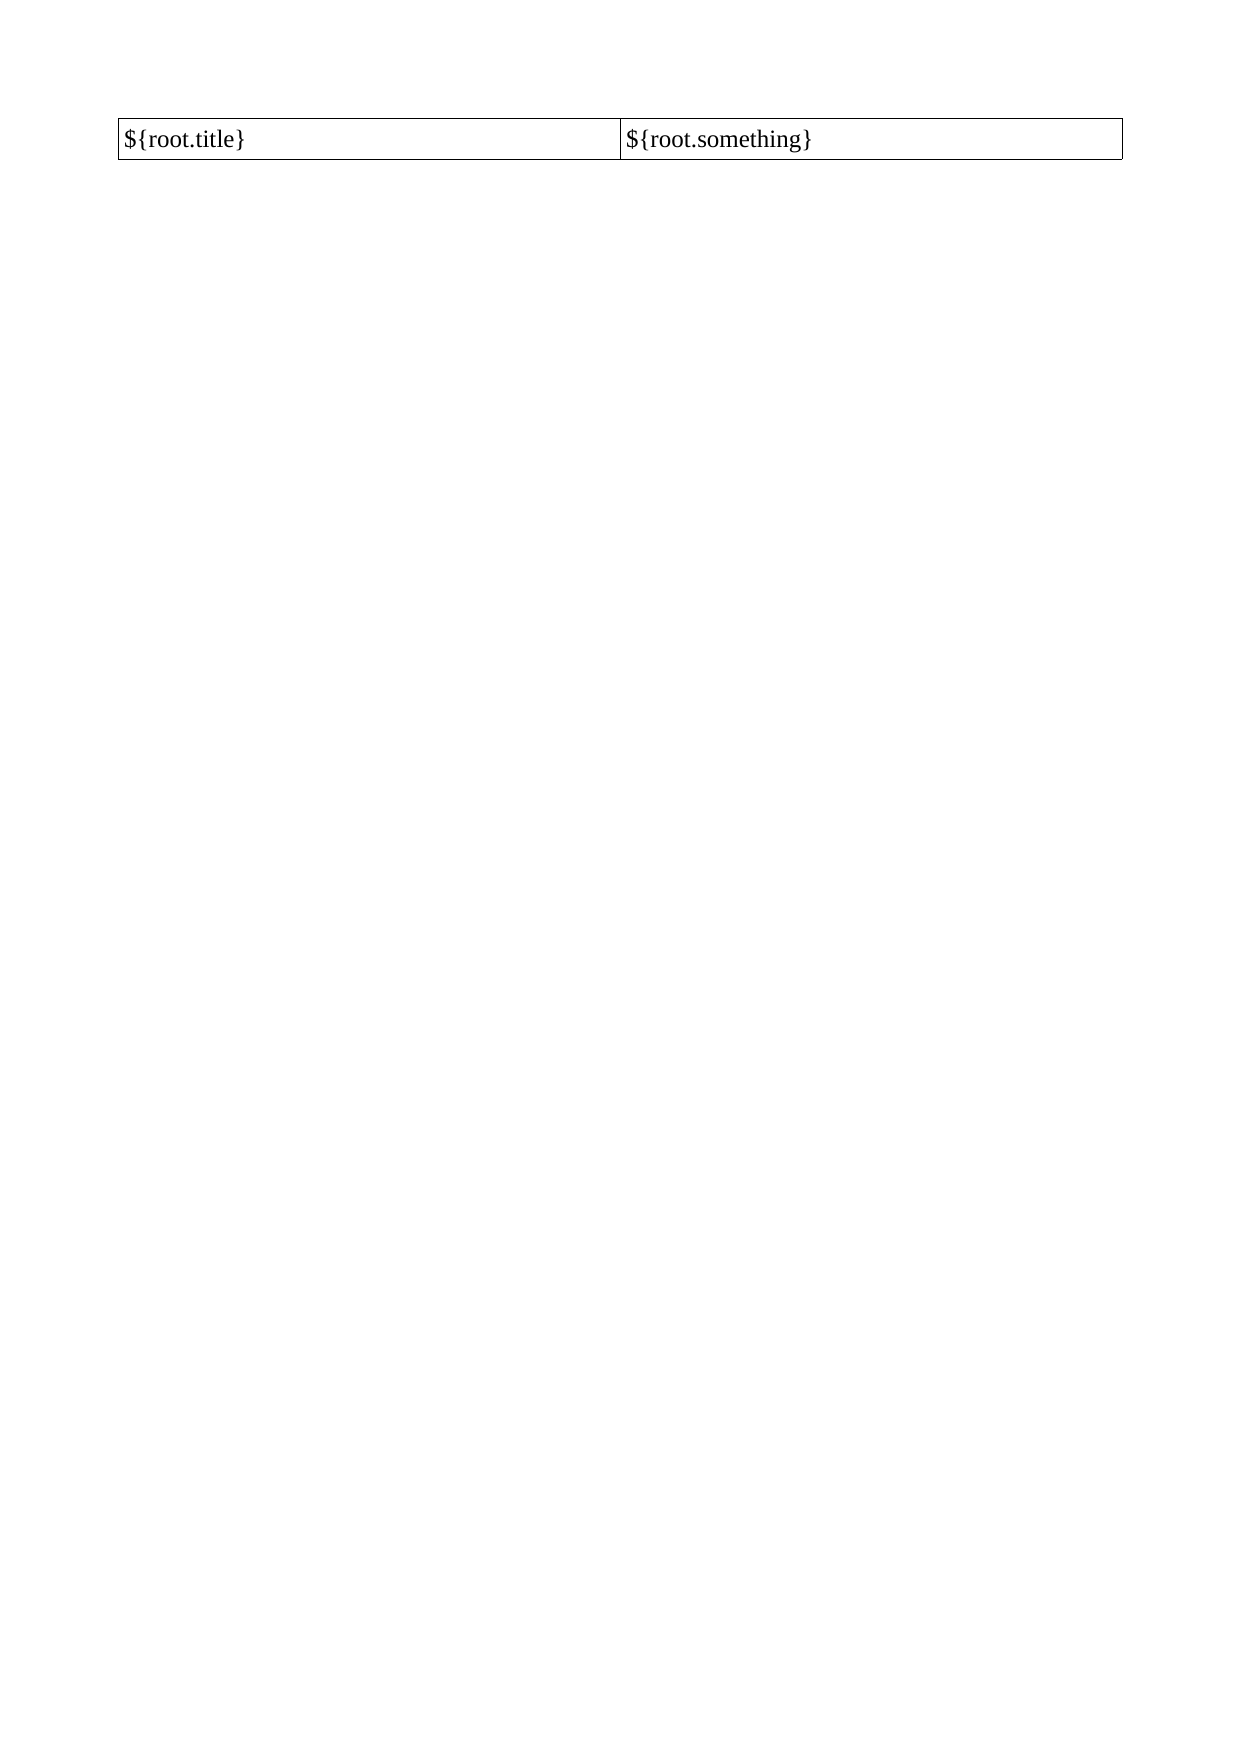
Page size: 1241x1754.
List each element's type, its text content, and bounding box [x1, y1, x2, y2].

table_header ${root.title} [119, 119, 620, 159]
table_header ${root.something} [621, 119, 1122, 159]
